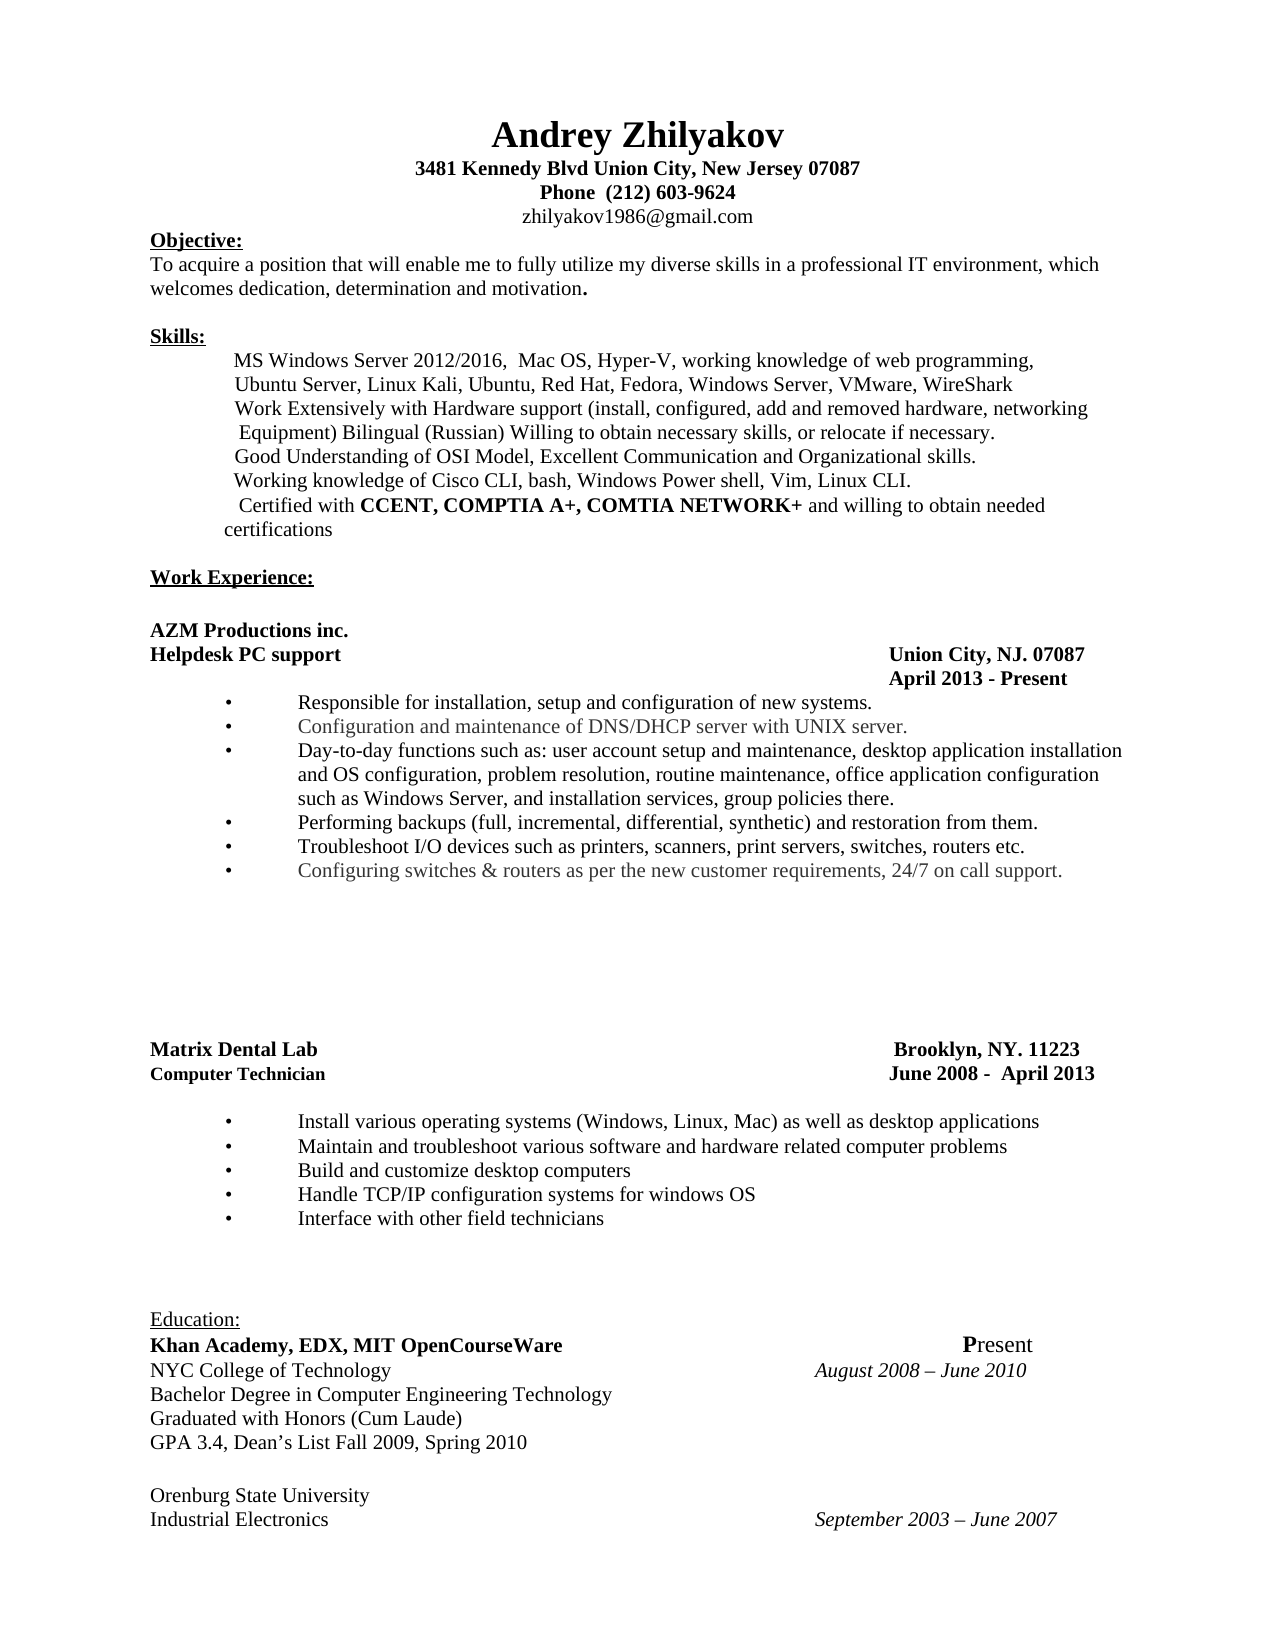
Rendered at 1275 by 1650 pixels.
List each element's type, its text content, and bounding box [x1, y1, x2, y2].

text Matrix Dental Lab Brooklyn, NY. 11223 [150, 1037, 1125, 1061]
text Good Understanding of OSI Model, Excellent Communication and Organizational skills. [150, 444, 1125, 468]
text Ubuntu Server, Linux Kali, Ubuntu, Red Hat, Fedora, Windows Server, VMware, WireShark [150, 372, 1125, 396]
text Bachelor Degree in Computer Engineering Technology [150, 1382, 1125, 1406]
text • Performing backups (full, incremental, differential, synthetic) and restoration from them. [225, 810, 1125, 834]
text • Configuring switches & routers as per the new customer requirements, 24/7 on call support. [225, 858, 1125, 882]
text zhilyakov1986@gmail.com [150, 204, 1125, 228]
text Orenburg State University [150, 1483, 1125, 1507]
text • Build and customize desktop computers [225, 1158, 1125, 1182]
text Industrial Electronics September 2003 – June 2007 [150, 1507, 1125, 1531]
text Working knowledge of Cisco CLI, bash, Windows Power shell, Vim, Linux CLI. [150, 468, 1125, 492]
text Andrey Zhilyakov [150, 112, 1125, 156]
text Khan Academy, EDX, MIT OpenCourseWare Present [150, 1331, 1125, 1358]
text Helpdesk PC support Union City, NJ. 07087 [150, 642, 1125, 666]
text Objective: [150, 228, 1125, 252]
text Certified with CCENT, COMPTIA A+, COMTIA NETWORK+ and willing to obtain needed certifications [150, 492, 1125, 541]
text 3481 Kennedy Blvd Union City, New Jersey 07087 [150, 156, 1125, 180]
text • Day-to-day functions such as: user account setup and maintenance, desktop application installation and OS configuration, problem resolution, routine maintenance, office application configuration such as Windows Server, and installation services, group policies there. [225, 738, 1125, 810]
text Computer Technician June 2008 - April 2013 [150, 1061, 1125, 1085]
text Skills: [150, 324, 1125, 348]
text NYC College of Technology August 2008 – June 2010 [150, 1358, 1125, 1382]
text April 2013 - Present [150, 666, 1125, 690]
text • Troubleshoot I/O devices such as printers, scanners, print servers, switches, routers etc. [225, 834, 1125, 858]
text Education: [150, 1307, 1125, 1331]
text Work Extensively with Hardware support (install, configured, add and removed hardware, networking [150, 396, 1125, 420]
text Equipment) Bilingual (Russian) Willing to obtain necessary skills, or relocate if necessary. [150, 420, 1125, 444]
text • Configuration and maintenance of DNS/DHCP server with UNIX server. [225, 714, 1125, 738]
text • Handle TCP/IP configuration systems for windows OS [225, 1182, 1125, 1206]
text Phone (212) 603-9624 [150, 180, 1125, 204]
text GPA 3.4, Dean’s List Fall 2009, Spring 2010 [150, 1430, 1125, 1454]
text To acquire a position that will enable me to fully utilize my diverse skills in a professional IT environment, which welcomes dedication, determination and motivation. [150, 252, 1125, 300]
text Graduated with Honors (Cum Laude) [150, 1406, 1125, 1430]
text MS Windows Server 2012/2016, Mac OS, Hyper-V, working knowledge of web programming, [150, 348, 1125, 372]
text Work Experience: [150, 565, 1125, 589]
text • Install various operating systems (Windows, Linux, Mac) as well as desktop applications [225, 1109, 1125, 1133]
text AZM Productions inc. [150, 617, 1125, 642]
text • Interface with other field technicians [225, 1206, 1125, 1230]
text • Maintain and troubleshoot various software and hardware related computer problems [225, 1133, 1125, 1158]
text • Responsible for installation, setup and configuration of new systems. [225, 690, 1125, 714]
